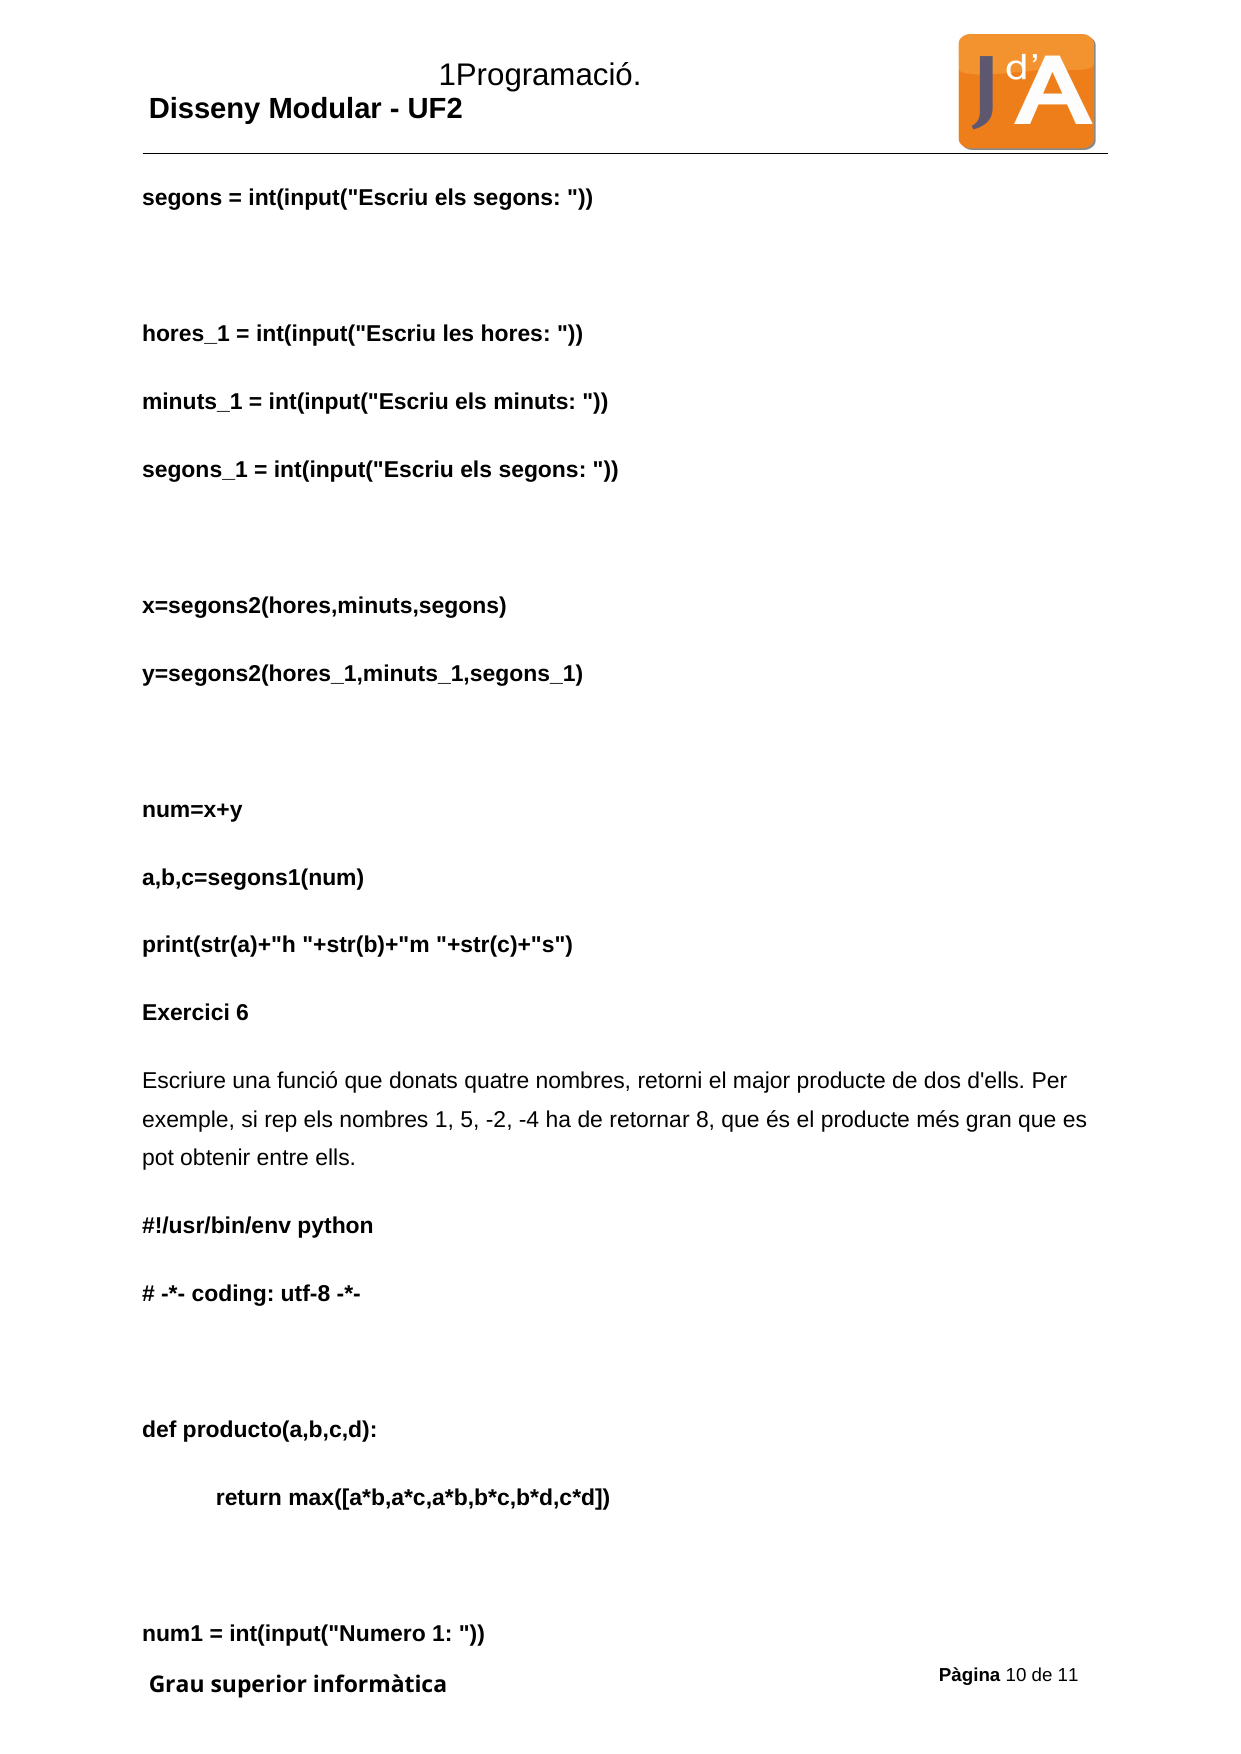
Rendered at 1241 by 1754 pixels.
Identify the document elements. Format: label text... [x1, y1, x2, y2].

text return max([a*b,a*c,a*b,b*c,b*d,c*d]) [142, 1484, 1107, 1510]
picture [958, 34, 1096, 150]
text #!/usr/bin/env python [142, 1213, 1107, 1238]
text Escriure una funció que donats quatre nombres, retorni el major producte de dos d'ells. Per exemple, si rep els nombres 1, 5, -2, -4 ha de retornar 8, que és el producte més gran que es pot obtenir entre ells. [142, 1068, 1107, 1170]
text # -*- coding: utf-8 -*- [142, 1281, 1107, 1306]
text x=segons2(hores,minuts,segons) [142, 592, 1107, 618]
text hores_1 = int(input("Escriu les hores: ")) [142, 321, 1107, 346]
text segons = int(input("Escriu els segons: ")) [142, 185, 1107, 211]
text y=segons2(hores_1,minuts_1,segons_1) [142, 660, 1107, 686]
text a,b,c=segons1(num) [142, 864, 1107, 890]
text segons_1 = int(input("Escriu els segons: ")) [142, 457, 1107, 482]
text Exercici 6 [142, 1000, 1107, 1026]
text num=x+y [142, 796, 1107, 822]
text def producto(a,b,c,d): [142, 1416, 1107, 1442]
text print(str(a)+"h "+str(b)+"m "+str(c)+"s") [142, 932, 1107, 958]
text minuts_1 = int(input("Escriu els minuts: ")) [142, 389, 1107, 414]
text num1 = int(input("Numero 1: ")) [142, 1620, 1107, 1646]
